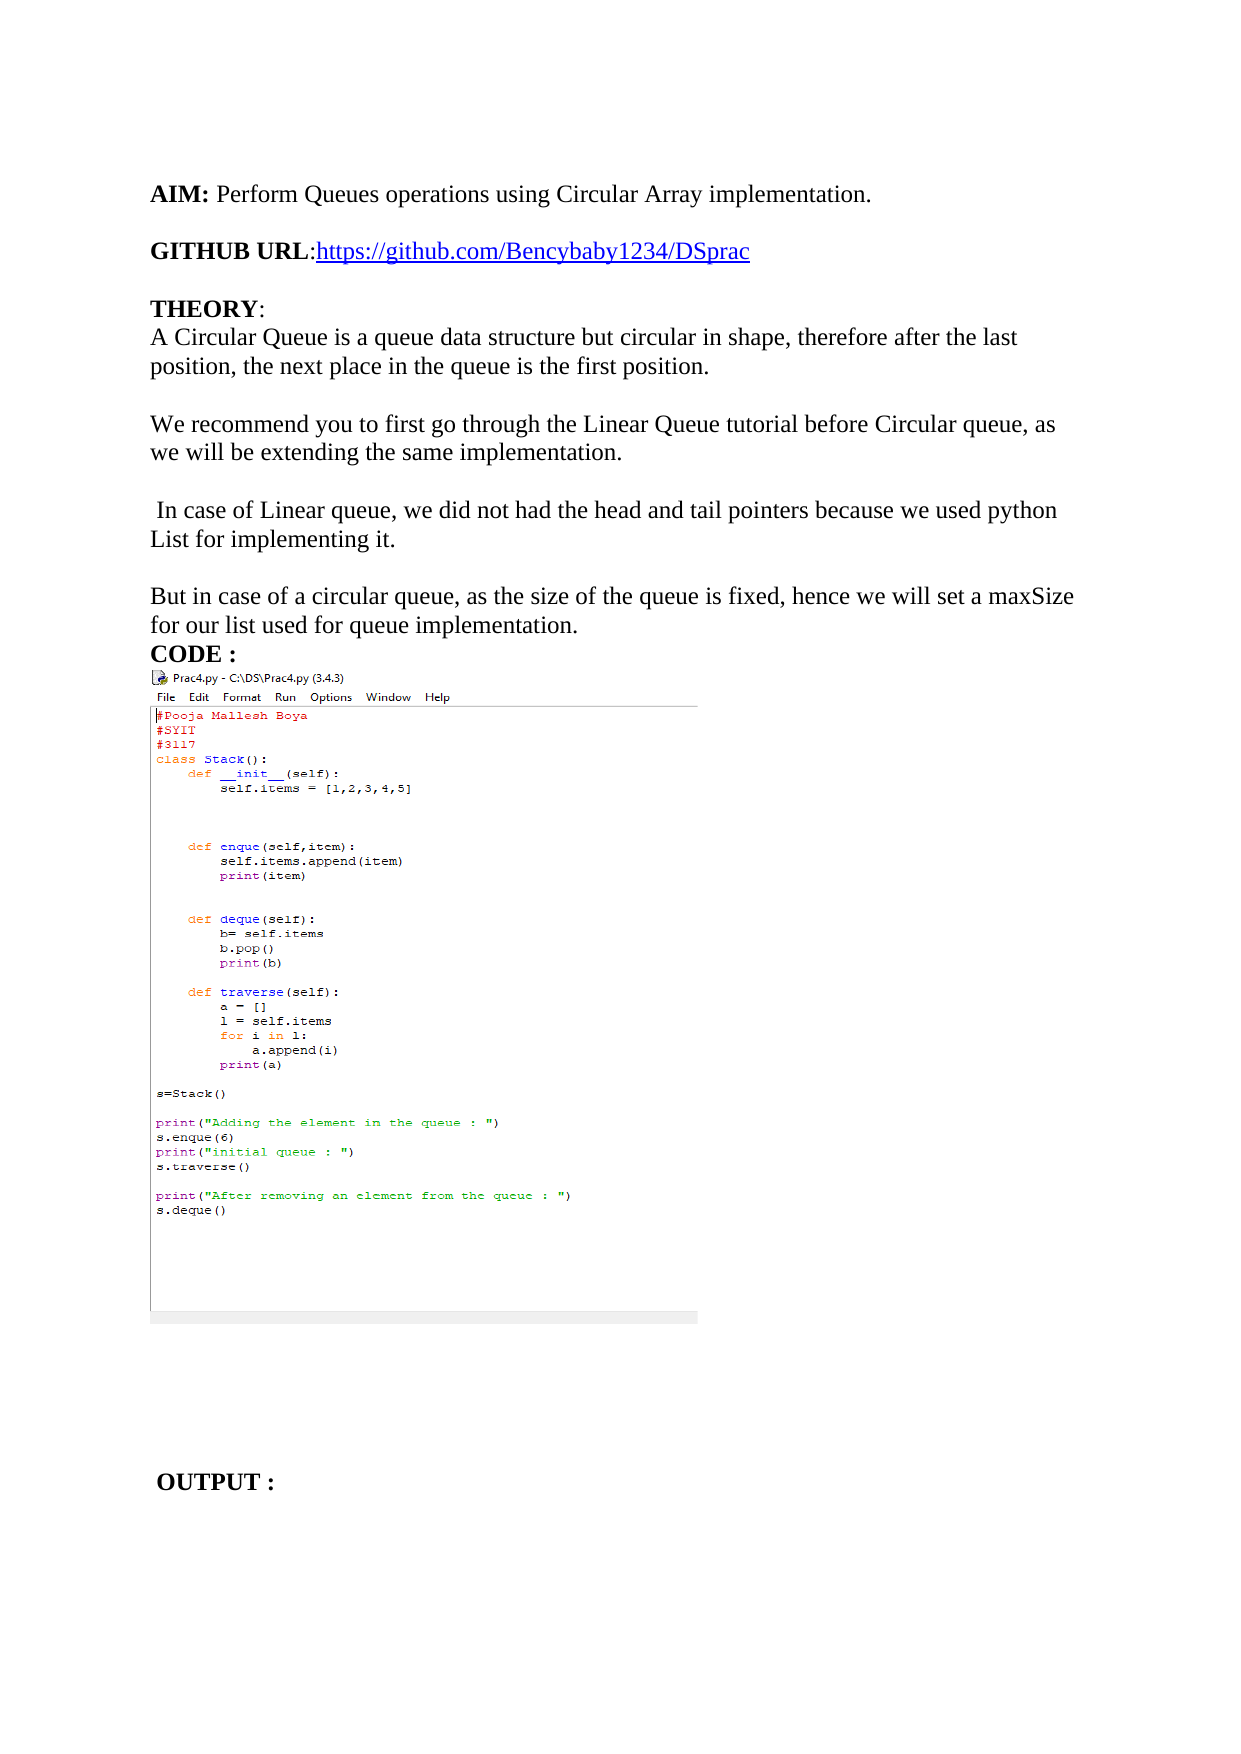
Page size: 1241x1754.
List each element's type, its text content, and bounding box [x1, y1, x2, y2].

text But in case of a circular queue, as the size of the queue is fixed, hence we will set a maxSize for our list used for queue implementation. [150, 581, 1090, 639]
text We recommend you to first go through the Linear Queue tutorial before Circular queue, as we will be extending the same implementation. [150, 409, 1090, 466]
text CODE : [150, 639, 1090, 667]
text A Circular Queue is a queue data structure but circular in shape, therefore after the last position, the next place in the queue is the first position. [150, 322, 1090, 380]
text GITHUB URL:https://github.com/Bencybaby1234/DSprac [150, 236, 1090, 265]
text OUTPUT : [150, 1467, 1090, 1496]
text AIM: Perform Queues operations using Circular Array implementation. [150, 179, 1090, 207]
text THEORY: [150, 294, 1090, 322]
text In case of Linear queue, we did not had the head and tail pointers because we used python List for implementing it. [150, 495, 1090, 552]
